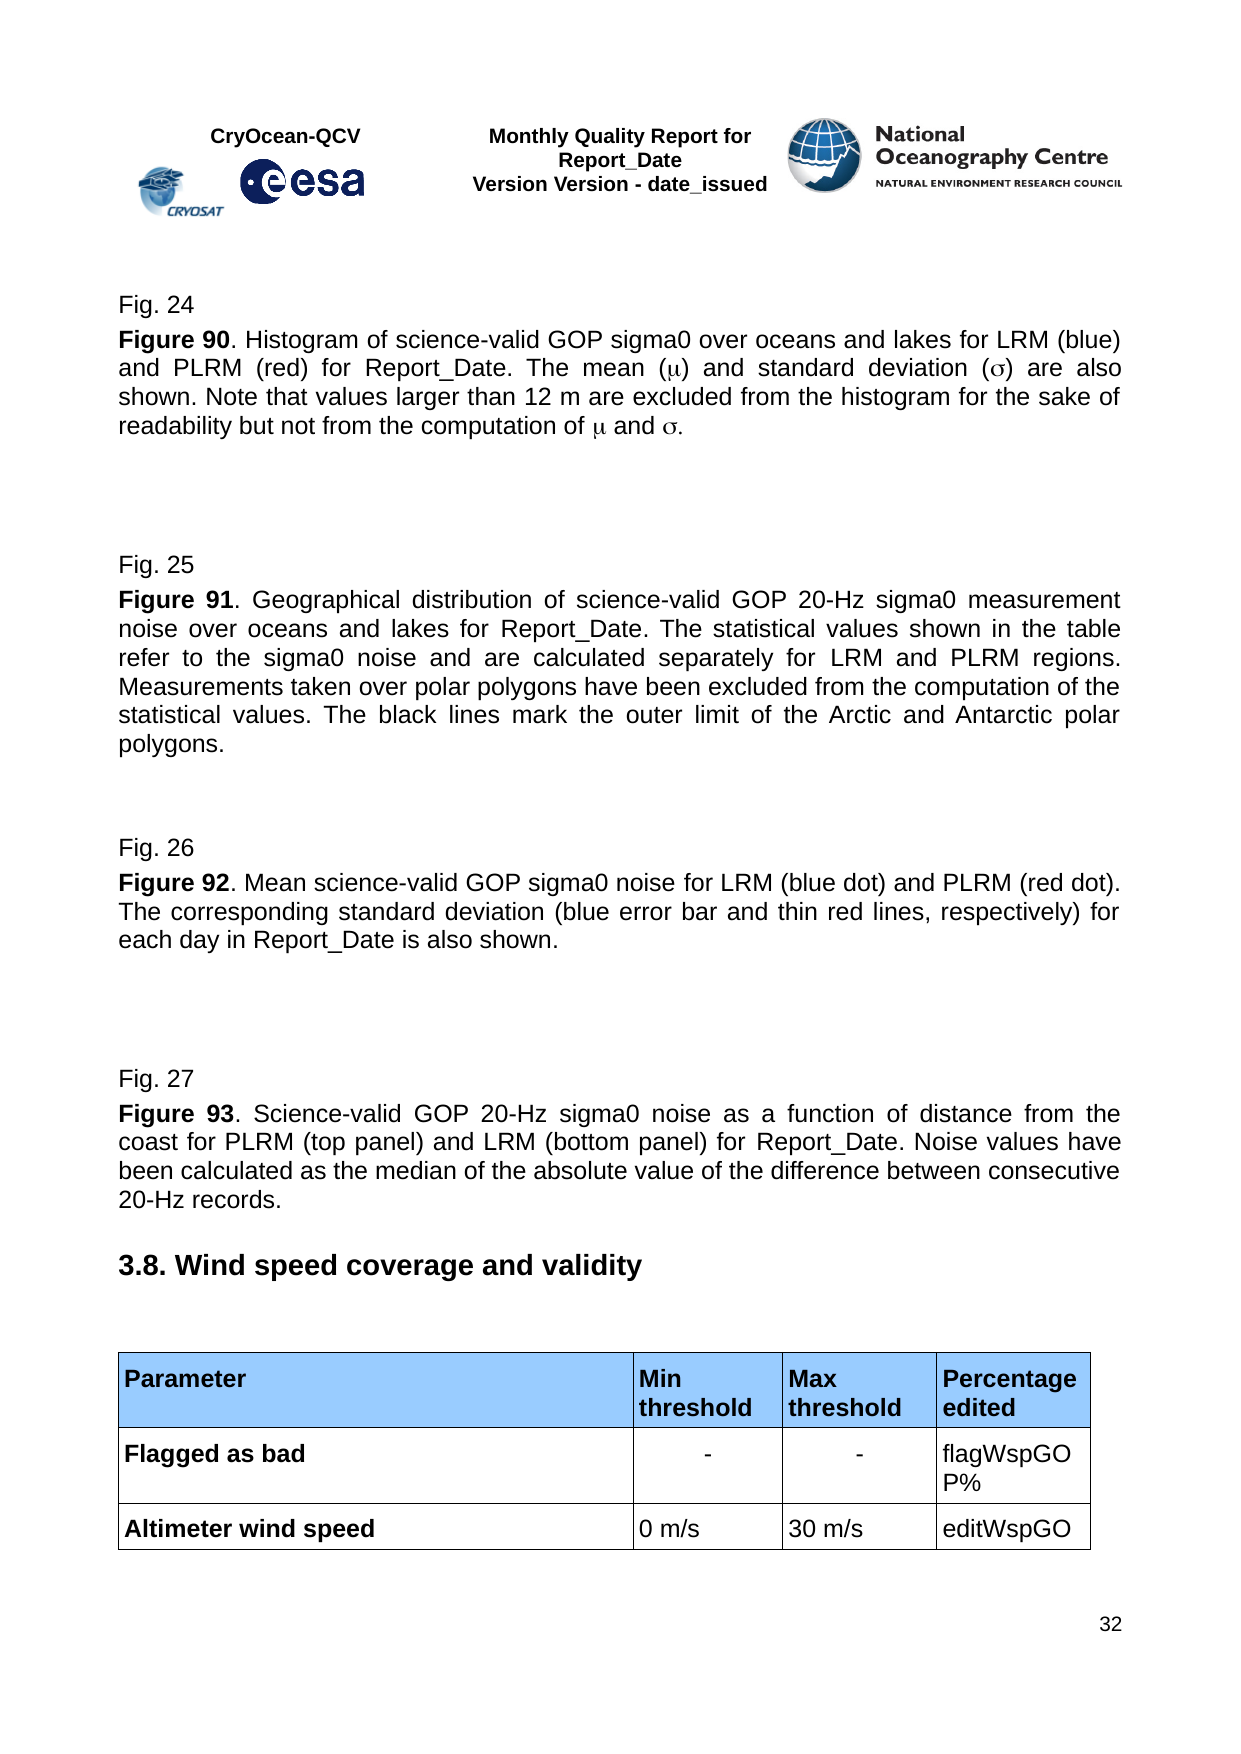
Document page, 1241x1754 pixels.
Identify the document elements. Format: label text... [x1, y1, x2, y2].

text Figure 91. Geographical distribution of science-valid GOP 20-Hz sigma0 measurement noise over oceans and lakes for Report_Date. The statistical values shown in the table refer to the sigma0 noise and are calculated separately for LRM and PLRM regions. Measurements taken over polar polygons have been excluded from the computation of the statistical values. The black lines mark the outer limit of the Arctic and Antarctic polar polygons. [118, 585, 1122, 758]
table_header Min threshold [634, 1353, 782, 1427]
text Figure 93. Science-valid GOP 20-Hz sigma0 noise as a function of distance from the coast for PLRM (top panel) and LRM (bottom panel) for Report_Date. Noise values have been calculated as the median of the absolute value of the difference between consecutive 20-Hz records. [118, 1099, 1122, 1214]
table_cell 0 m/s [634, 1504, 782, 1549]
picture [118, 159, 364, 224]
text 3.8. Wind speed coverage and validity [118, 1248, 1122, 1282]
picture [787, 118, 1123, 193]
table_cell 30 m/s [783, 1504, 936, 1549]
text Figure 90. Histogram of science-valid GOP sigma0 over oceans and lakes for LRM (blue) and PLRM (red) for Report_Date. The mean (μ) and standard deviation (σ) are also shown. Note that values larger than 12 m are excluded from the histogram for the sake of readability but not from the computation of μ and σ. [118, 325, 1122, 440]
text Fig. 25 [118, 551, 1122, 579]
table_cell Flagged as bad [119, 1428, 633, 1502]
table_cell flagWspGOP% [937, 1428, 1090, 1502]
text Fig. 27 [118, 1064, 1122, 1093]
table_cell editWspGO [937, 1504, 1090, 1549]
table_header Percentage edited [937, 1353, 1090, 1427]
table_header Max threshold [783, 1353, 936, 1427]
text Fig. 26 [118, 833, 1122, 862]
text Fig. 24 [118, 290, 1122, 319]
table_cell Altimeter wind speed [119, 1504, 633, 1549]
table_header Parameter [119, 1353, 633, 1427]
text Figure 92. Mean science-valid GOP sigma0 noise for LRM (blue dot) and PLRM (red dot). The corresponding standard deviation (blue error bar and thin red lines, respectively) for each day in Report_Date is also shown. [118, 868, 1122, 954]
table_cell - [634, 1428, 782, 1502]
table_cell - [783, 1428, 936, 1502]
